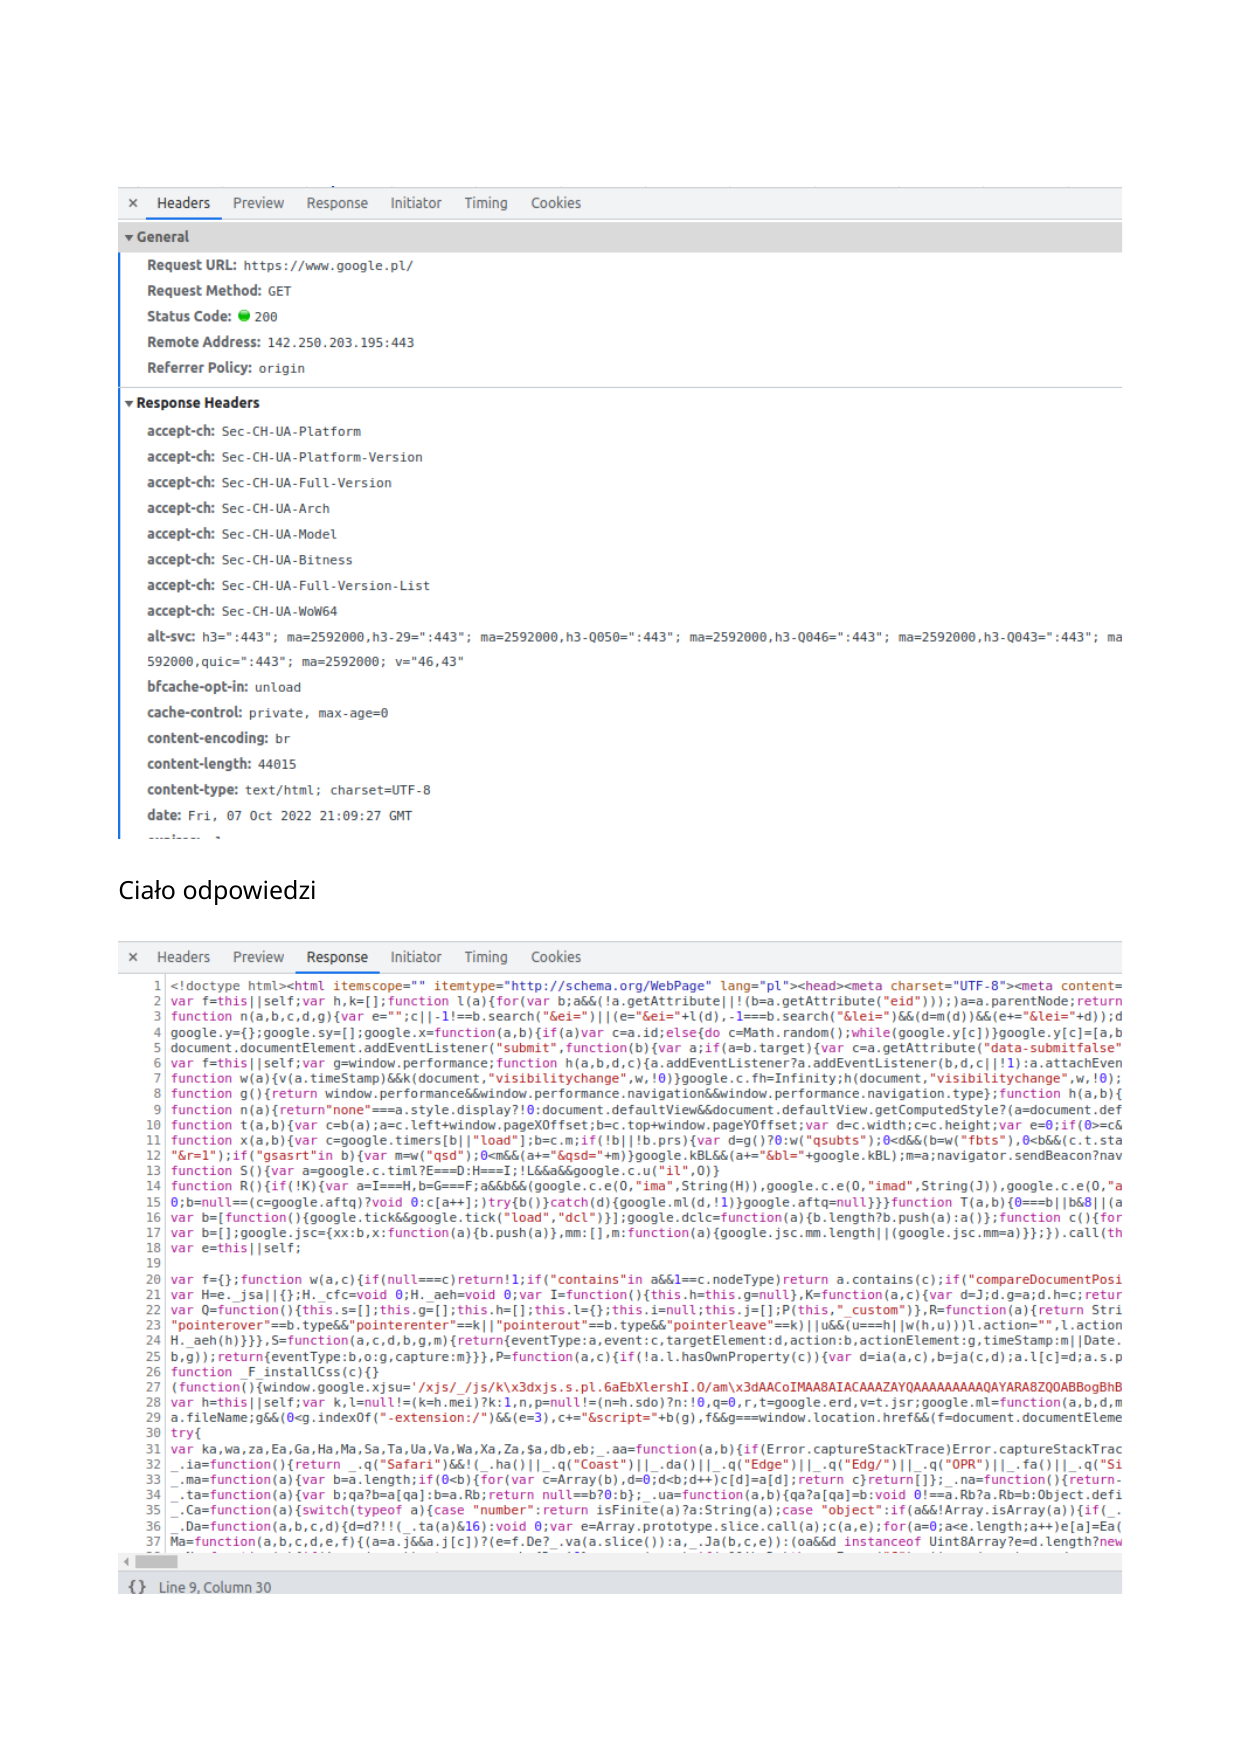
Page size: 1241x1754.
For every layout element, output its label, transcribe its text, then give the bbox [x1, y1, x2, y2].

picture [118, 186, 1123, 839]
text Ciało odpowiedzi [118, 873, 1122, 907]
picture [118, 941, 1123, 1594]
